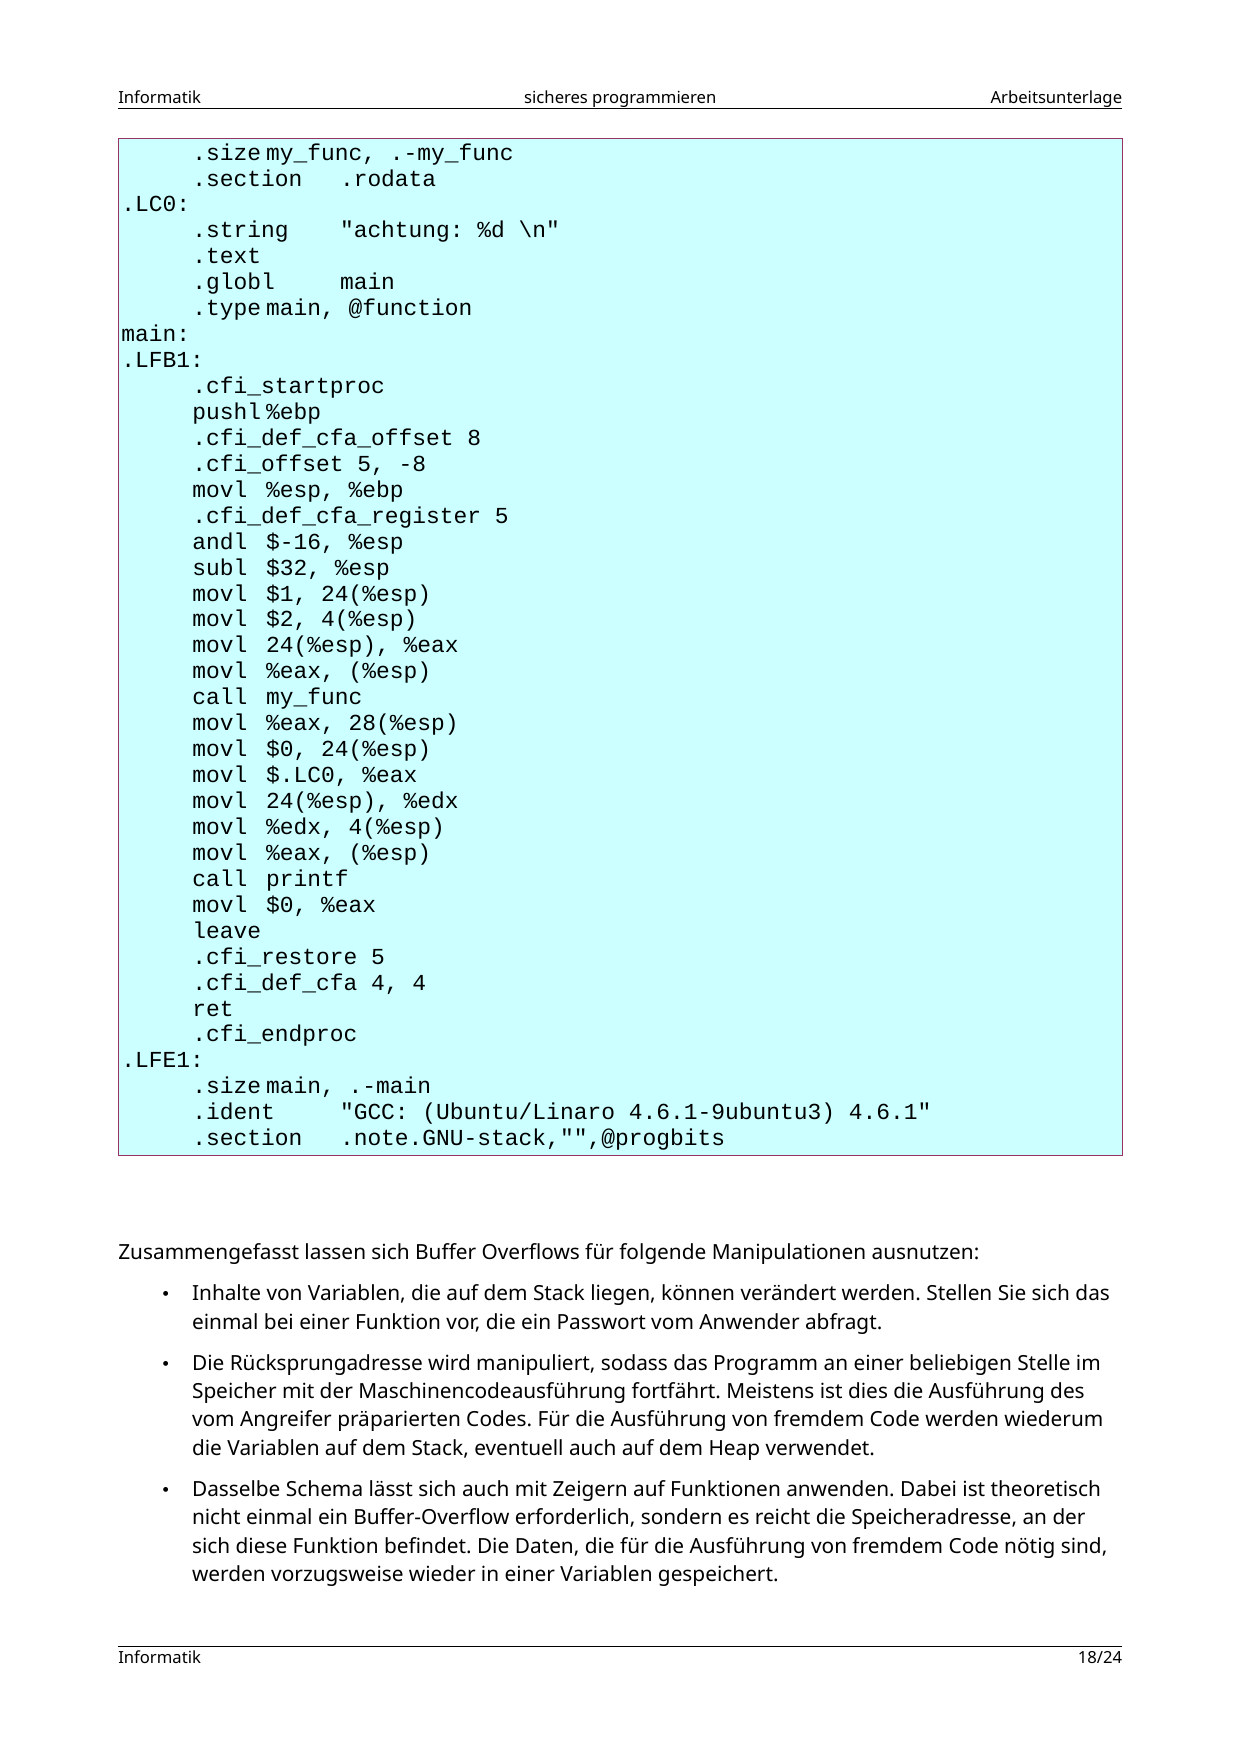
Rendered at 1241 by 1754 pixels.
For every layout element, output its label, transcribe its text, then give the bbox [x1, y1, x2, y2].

list Inhalte von Variablen, die auf dem Stack liegen, können verändert werden. Stellen Sie sich das einmal bei einer Funktion vor, die ein Passwort vom Anwender abfragt. [162, 1278, 1122, 1335]
list Dasselbe Schema lässt sich auch mit Zeigern auf Funktionen anwenden. Dabei ist theoretisch nicht einmal ein Buffer-Overflow erforderlich, sondern es reicht die Speicheradresse, an der sich diese Funktion befindet. Die Daten, die für die Ausführung von fremdem Code nötig sind, werden vorzugsweise wieder in einer Variablen gespeichert. [162, 1474, 1122, 1588]
text .string "achtung: %d \n" [119, 216, 1122, 242]
text movl 24(%esp), %eax [119, 631, 1122, 657]
text .LC0: [119, 190, 1122, 216]
text movl 24(%esp), %edx [119, 786, 1122, 812]
text movl %eax, (%esp) [119, 657, 1122, 683]
text movl %edx, 4(%esp) [119, 812, 1122, 838]
text .section .note.GNU-stack,"",@progbits [119, 1123, 1122, 1155]
text main: [119, 319, 1122, 345]
text .size main, .-main [119, 1072, 1122, 1098]
text movl %esp, %ebp [119, 475, 1122, 501]
text leave [119, 916, 1122, 942]
text movl $0, %eax [119, 890, 1122, 916]
text ret [119, 994, 1122, 1020]
list Die Rücksprungadresse wird manipuliert, sodass das Programm an einer beliebigen Stelle im Speicher mit der Maschinencodeausführung fortfährt. Meistens ist dies die Ausführung des vom Angreifer präparierten Codes. Für die Ausführung von fremdem Code werden wiederum die Variablen auf dem Stack, eventuell auch auf dem Heap verwendet. [162, 1348, 1122, 1461]
text subl $32, %esp [119, 553, 1122, 579]
text .LFB1: [119, 345, 1122, 371]
text movl %eax, (%esp) [119, 838, 1122, 864]
text movl %eax, 28(%esp) [119, 708, 1122, 734]
text .cfi_def_cfa 4, 4 [119, 968, 1122, 994]
text .cfi_offset 5, -8 [119, 449, 1122, 475]
text .cfi_def_cfa_offset 8 [119, 423, 1122, 449]
text movl $.LC0, %eax [119, 760, 1122, 786]
text .type main, @function [119, 293, 1122, 319]
text .cfi_restore 5 [119, 942, 1122, 968]
text .section .rodata [119, 164, 1122, 190]
text movl $1, 24(%esp) [119, 579, 1122, 605]
text movl $0, 24(%esp) [119, 734, 1122, 760]
text .cfi_startproc [119, 371, 1122, 397]
text Zusammengefasst lassen sich Buffer Overflows für folgende Manipulationen ausnutzen: [118, 1237, 1122, 1266]
text call my_func [119, 683, 1122, 708]
text .text [119, 242, 1122, 268]
text pushl %ebp [119, 397, 1122, 423]
text .globl main [119, 268, 1122, 293]
text movl $2, 4(%esp) [119, 605, 1122, 631]
text .cfi_def_cfa_register 5 [119, 501, 1122, 527]
text .cfi_endproc [119, 1020, 1122, 1046]
text call printf [119, 864, 1122, 890]
text .ident "GCC: (Ubuntu/Linaro 4.6.1-9ubuntu3) 4.6.1" [119, 1098, 1122, 1123]
text andl $-16, %esp [119, 527, 1122, 553]
text .size my_func, .-my_func [119, 139, 1122, 164]
text .LFE1: [119, 1046, 1122, 1072]
